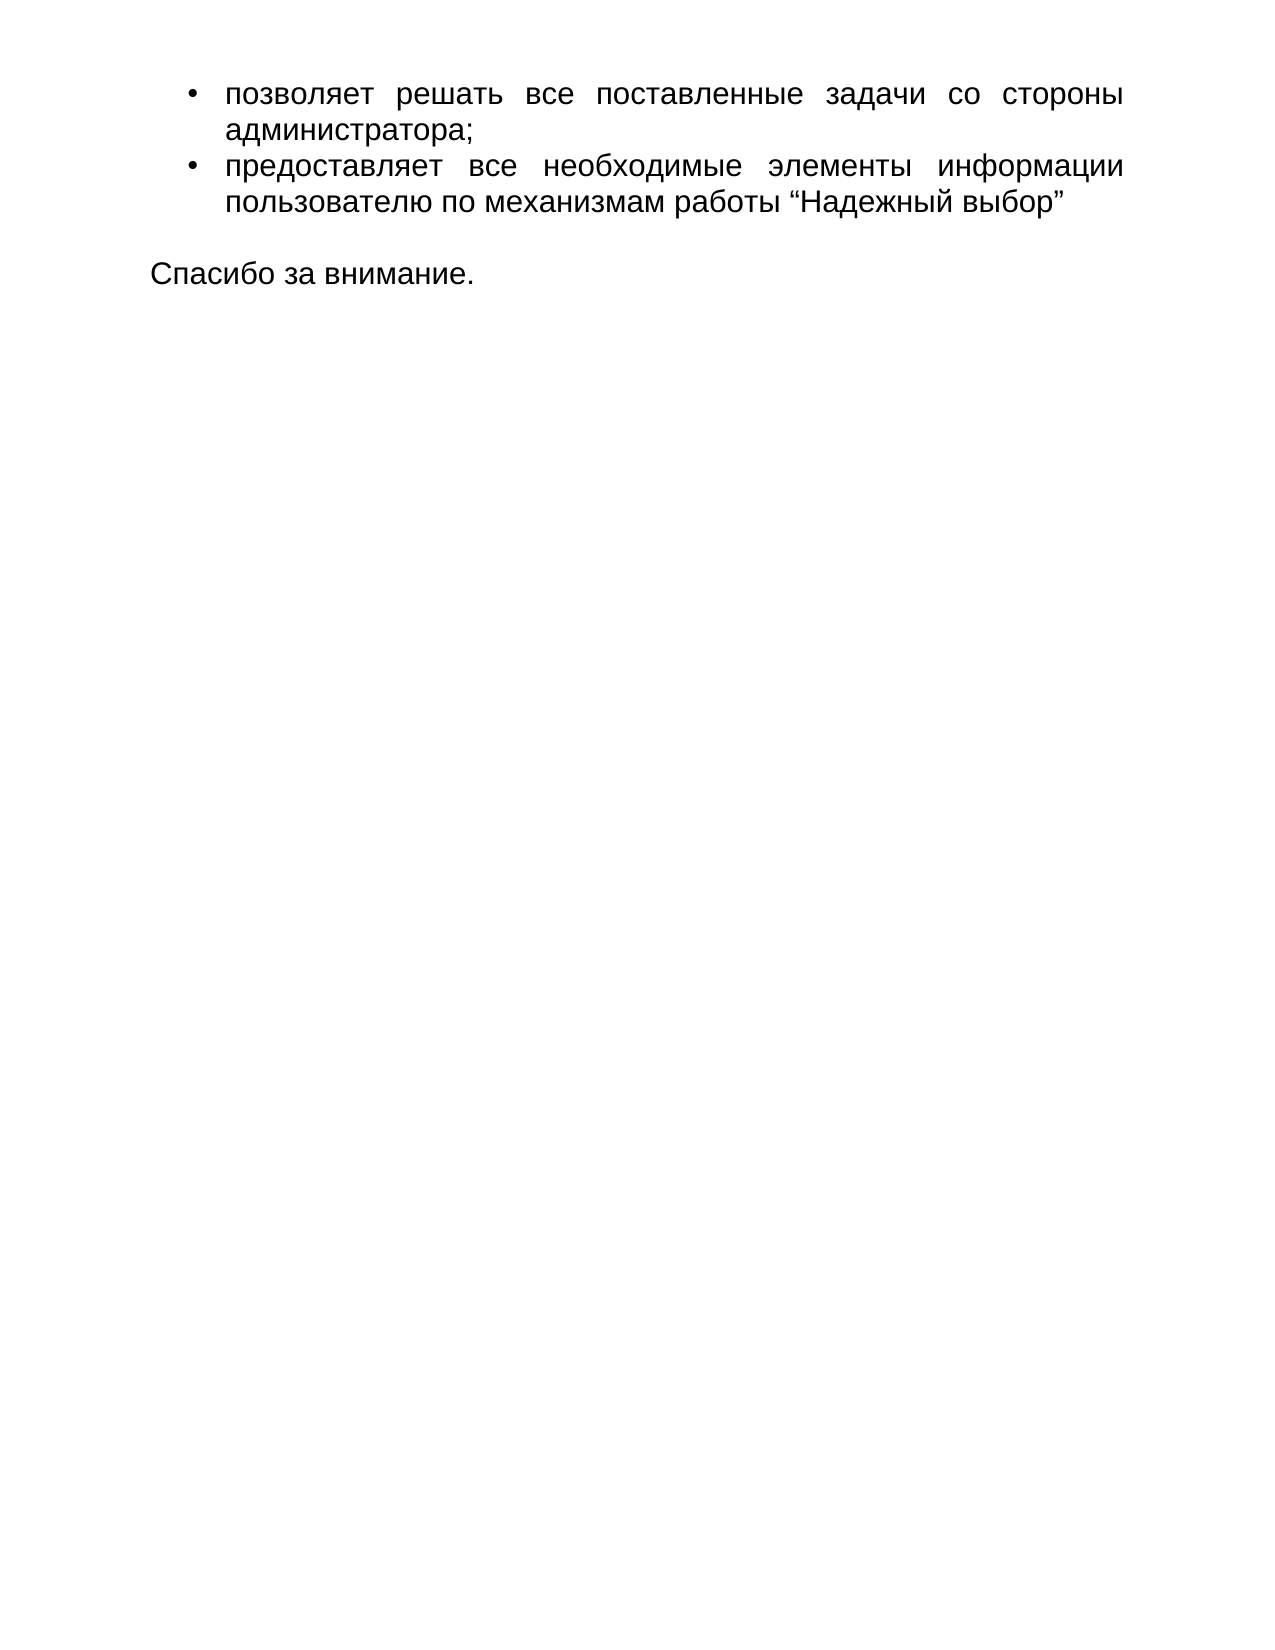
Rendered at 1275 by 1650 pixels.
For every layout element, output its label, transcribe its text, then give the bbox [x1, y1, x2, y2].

list предоставляет все необходимые элементы информации пользователю по механизмам работы “Надежный выбор” [187, 147, 1125, 219]
text Спасибо за внимание. [150, 255, 1125, 291]
list позволяет решать все поставленные задачи со стороны администратора; [187, 75, 1125, 147]
